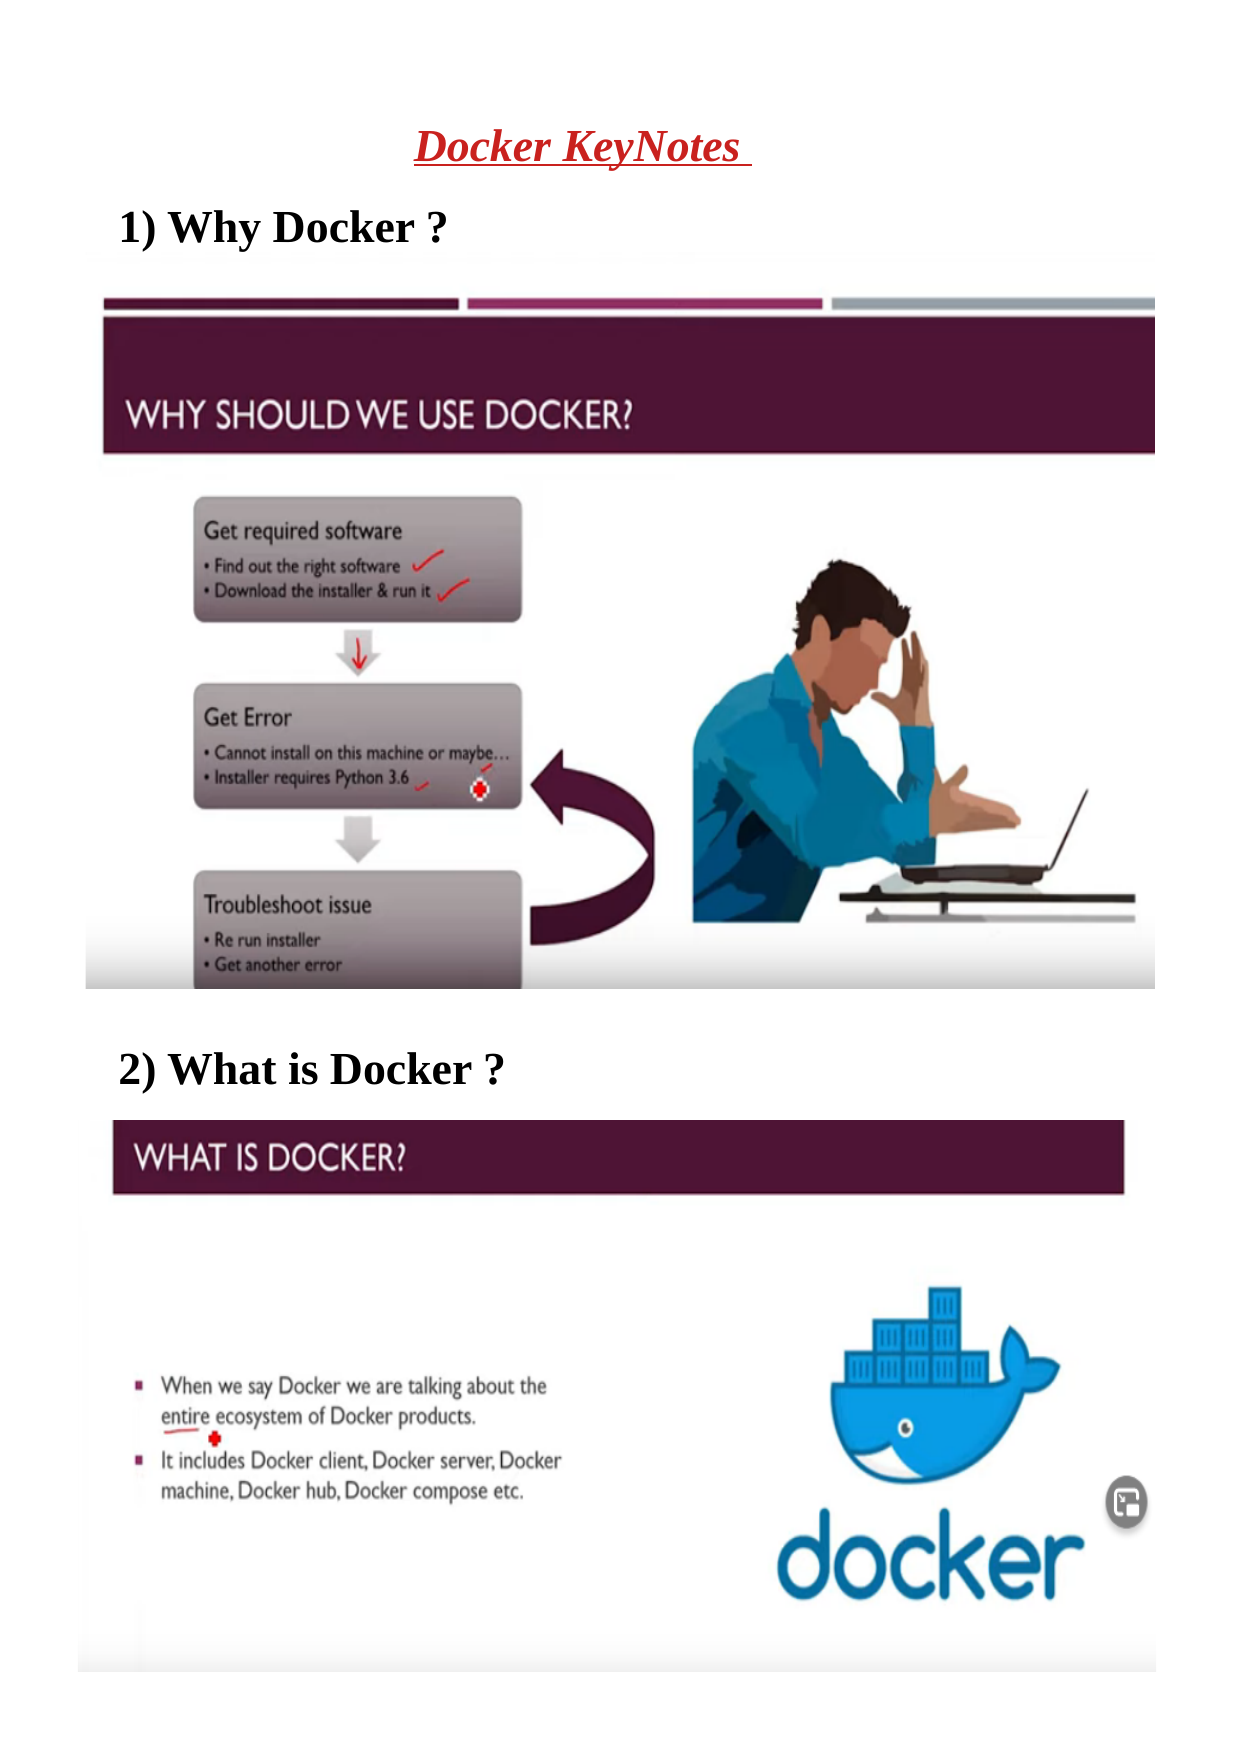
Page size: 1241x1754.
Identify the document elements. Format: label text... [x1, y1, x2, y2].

text 2) What is Docker ? [118, 1041, 1122, 1094]
text 1) Why Docker ? [118, 199, 1122, 252]
picture [85, 252, 1155, 989]
picture [77, 1120, 1157, 1672]
text Docker KeyNotes [118, 118, 1122, 171]
